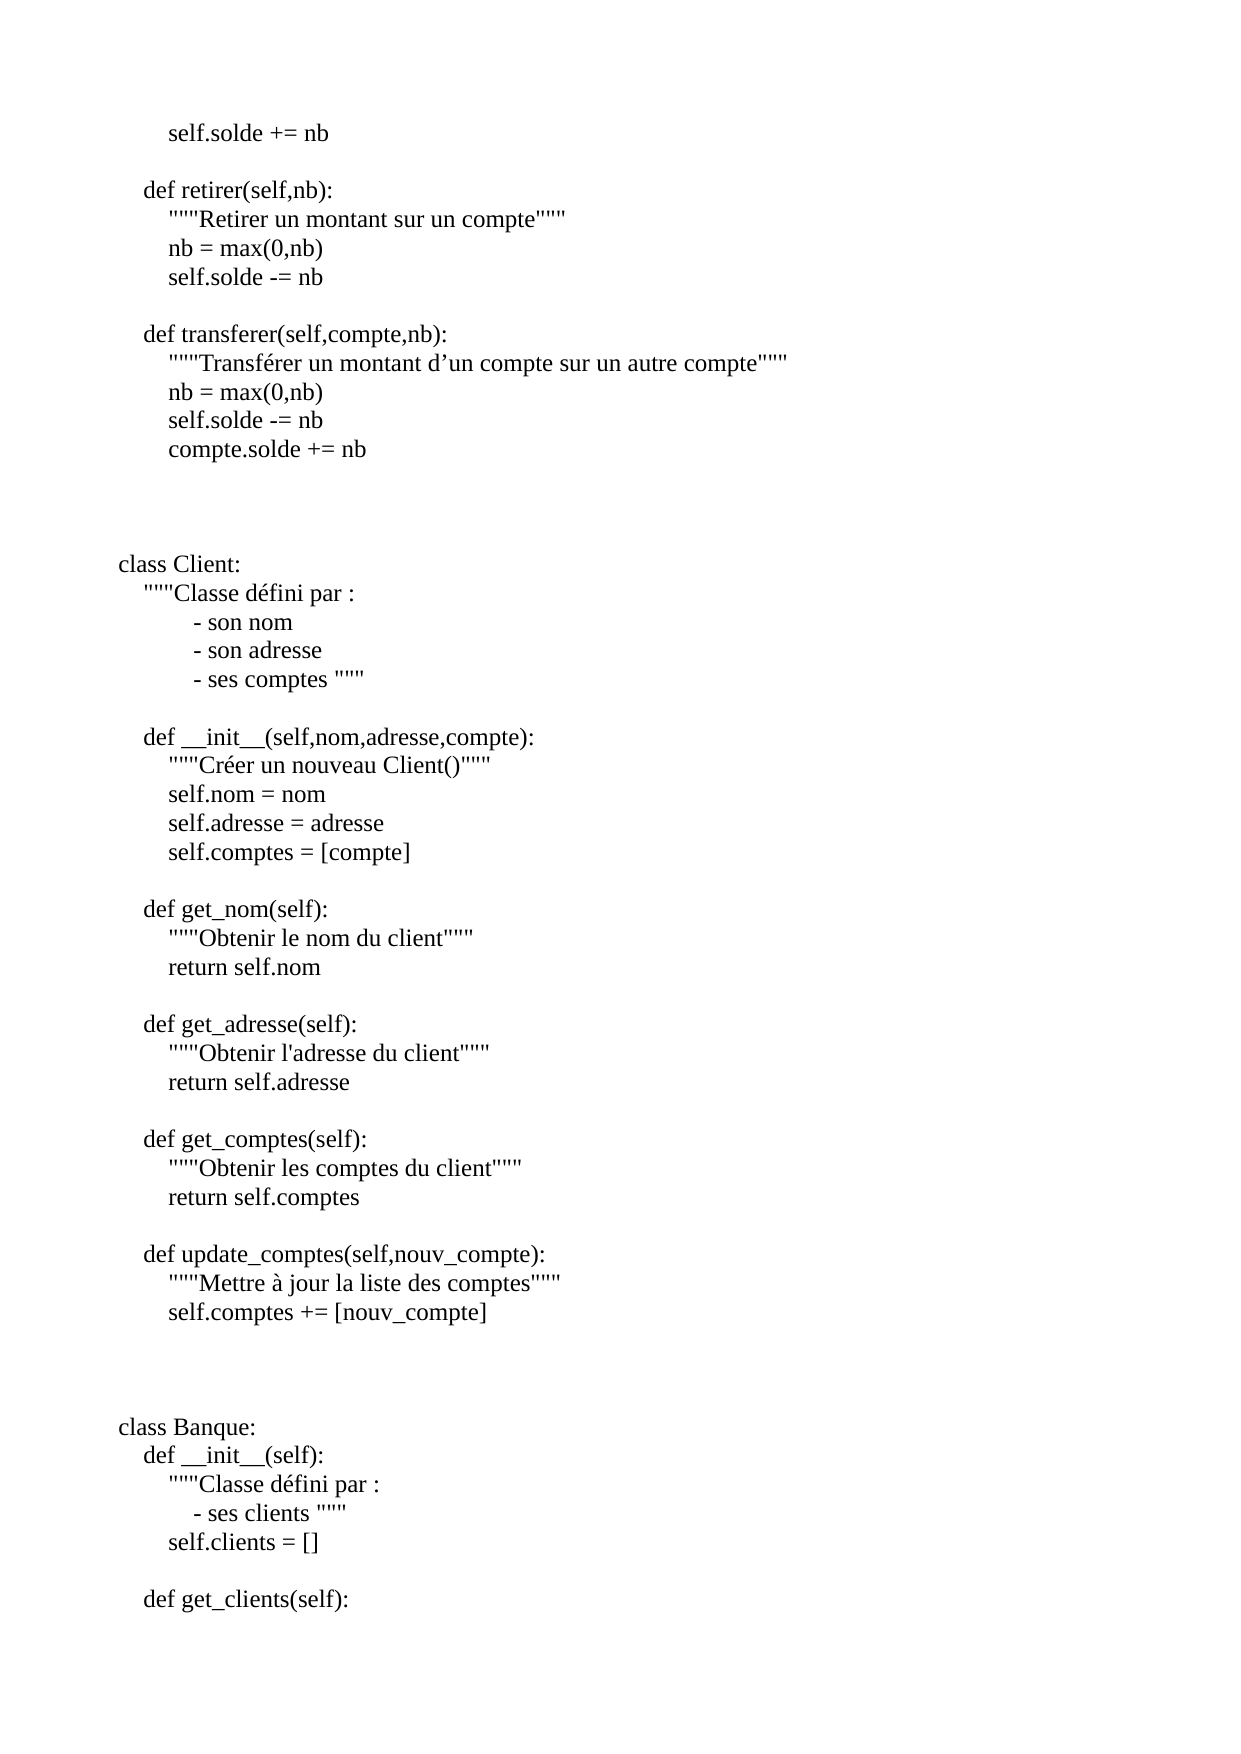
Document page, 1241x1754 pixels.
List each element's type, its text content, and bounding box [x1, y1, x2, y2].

text - son adresse [118, 636, 1122, 664]
text def get_comptes(self): [118, 1124, 1122, 1153]
text - ses comptes """ [118, 664, 1122, 693]
text """Classe défini par : [118, 1469, 1122, 1498]
text self.comptes = [compte] [118, 837, 1122, 866]
text - ses clients """ [118, 1498, 1122, 1527]
text def get_clients(self): [118, 1584, 1122, 1613]
text """Obtenir le nom du client""" [118, 923, 1122, 952]
text def retirer(self,nb): [118, 176, 1122, 204]
text self.solde -= nb [118, 406, 1122, 434]
text self.comptes += [nouv_compte] [118, 1297, 1122, 1326]
text def update_comptes(self,nouv_compte): [118, 1239, 1122, 1268]
text return self.nom [118, 952, 1122, 981]
text """Obtenir l'adresse du client""" [118, 1038, 1122, 1067]
text self.nom = nom [118, 779, 1122, 808]
text """Mettre à jour la liste des comptes""" [118, 1268, 1122, 1297]
text """Créer un nouveau Client()""" [118, 751, 1122, 779]
text def get_nom(self): [118, 894, 1122, 923]
text self.clients = [] [118, 1527, 1122, 1556]
text return self.adresse [118, 1067, 1122, 1096]
text def __init__(self): [118, 1441, 1122, 1469]
text compte.solde += nb [118, 434, 1122, 463]
text class Client: [118, 549, 1122, 578]
text self.adresse = adresse [118, 808, 1122, 837]
text """Retirer un montant sur un compte""" [118, 204, 1122, 233]
text def transferer(self,compte,nb): [118, 319, 1122, 348]
text nb = max(0,nb) [118, 377, 1122, 406]
text - son nom [118, 607, 1122, 636]
text self.solde -= nb [118, 262, 1122, 291]
text class Banque: [118, 1412, 1122, 1441]
text return self.comptes [118, 1182, 1122, 1211]
text def __init__(self,nom,adresse,compte): [118, 722, 1122, 751]
text """Transférer un montant d’un compte sur un autre compte""" [118, 348, 1122, 377]
text nb = max(0,nb) [118, 233, 1122, 262]
text """Obtenir les comptes du client""" [118, 1153, 1122, 1182]
text def get_adresse(self): [118, 1009, 1122, 1038]
text """Classe défini par : [118, 578, 1122, 607]
text self.solde += nb [118, 118, 1122, 147]
